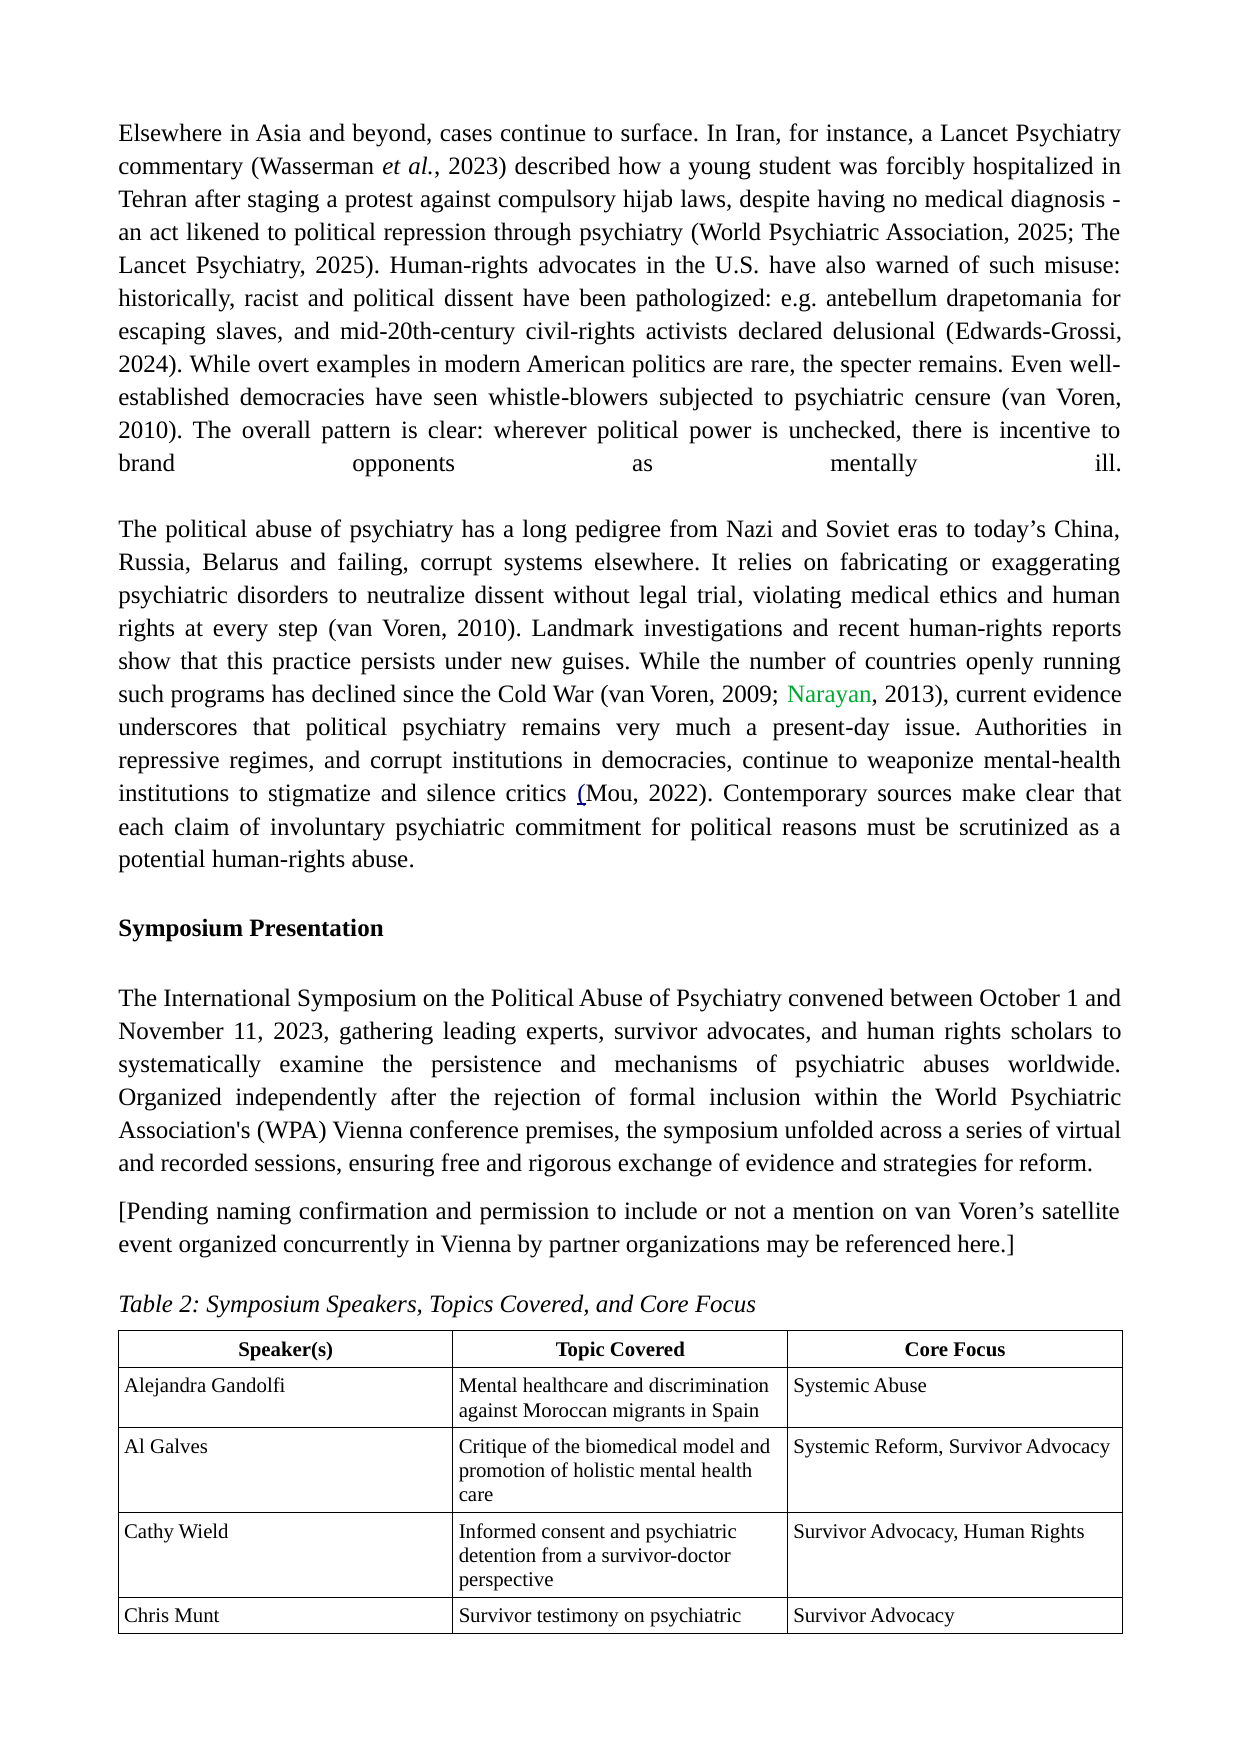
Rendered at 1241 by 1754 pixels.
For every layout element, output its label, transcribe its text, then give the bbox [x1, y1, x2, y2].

table_cell Survivor testimony on psychiatric [453, 1598, 787, 1633]
table_cell Cathy Wield [119, 1513, 452, 1597]
table_header Topic Covered [453, 1331, 787, 1367]
table_cell Alejandra Gandolfi [119, 1368, 452, 1427]
text Elsewhere in Asia and beyond, cases continue to surface. In Iran, for instance, a Lancet Psychiatry commentary (Wasserman et al., 2023) described how a young student was forcibly hospitalized in Tehran after staging a protest against compulsory hijab laws, despite having no medical diagnosis - an act likened to political repression through psychiatry (World Psychiatric Association, 2025; The Lancet Psychiatry, 2025). Human-rights advocates in the U.S. have also warned of such misuse: historically, racist and political dissent have been pathologized: e.g. antebellum drapetomania for escaping slaves, and mid‑20th-century civil-rights activists declared delusional (Edwards-Grossi, 2024). While overt examples in modern American politics are rare, the specter remains. Even well-established democracies have seen whistle‑blowers subjected to psychiatric censure (van Voren, 2010). The overall pattern is clear: wherever political power is unchecked, there is incentive to brand opponents as mentally ill. The political abuse of psychiatry has a long pedigree from Nazi and Soviet eras to today’s China, Russia, Belarus and failing, corrupt systems elsewhere. It relies on fabricating or exaggerating psychiatric disorders to neutralize dissent without legal trial, violating medical ethics and human rights at every step​ (van Voren, 2010). Landmark investigations and recent human-rights reports show that this practice persists under new guises. While the number of countries openly running such programs has declined since the Cold War (van Voren, 2009; Narayan, 2013)​, current evidence underscores that political psychiatry remains very much a present‑day issue. Authorities in repressive regimes, and corrupt institutions in democracies, continue to weaponize mental-health institutions to stigmatize and silence critics​ (Mou, 2022). Contemporary sources make clear that each claim of involuntary psychiatric commitment for political reasons must be scrutinized as a potential human-rights abuse​. [118, 118, 1122, 873]
text [Pending naming confirmation and permission to include or not a mention on van Voren’s satellite event organized concurrently in Vienna by partner organizations may be referenced here.] [118, 1196, 1122, 1257]
subtitle Symposium Presentation [118, 913, 1122, 971]
table_cell Chris Munt [119, 1598, 452, 1633]
table_cell Critique of the biomedical model and promotion of holistic mental health care [453, 1428, 787, 1512]
table_cell Informed consent and psychiatric detention from a survivor-doctor perspective [453, 1513, 787, 1597]
table_header Core Focus [788, 1331, 1122, 1367]
table_cell Systemic Abuse [788, 1368, 1122, 1427]
table_cell Survivor Advocacy, Human Rights [788, 1513, 1122, 1597]
table_cell Survivor Advocacy [788, 1598, 1122, 1633]
table_cell Mental healthcare and discrimination against Moroccan migrants in Spain [453, 1368, 787, 1427]
table_header Speaker(s) [119, 1331, 452, 1367]
table_cell Al Galves [119, 1428, 452, 1512]
text Table 2: Symposium Speakers, Topics Covered, and Core Focus [118, 1289, 1122, 1318]
table_cell Systemic Reform, Survivor Advocacy [788, 1428, 1122, 1512]
text The International Symposium on the Political Abuse of Psychiatry convened between October 1 and November 11, 2023, gathering leading experts, survivor advocates, and human rights scholars to systematically examine the persistence and mechanisms of psychiatric abuses worldwide. Organized independently after the rejection of formal inclusion within the World Psychiatric Association's (WPA) Vienna conference premises, the symposium unfolded across a series of virtual and recorded sessions, ensuring free and rigorous exchange of evidence and strategies for reform. [118, 983, 1122, 1177]
